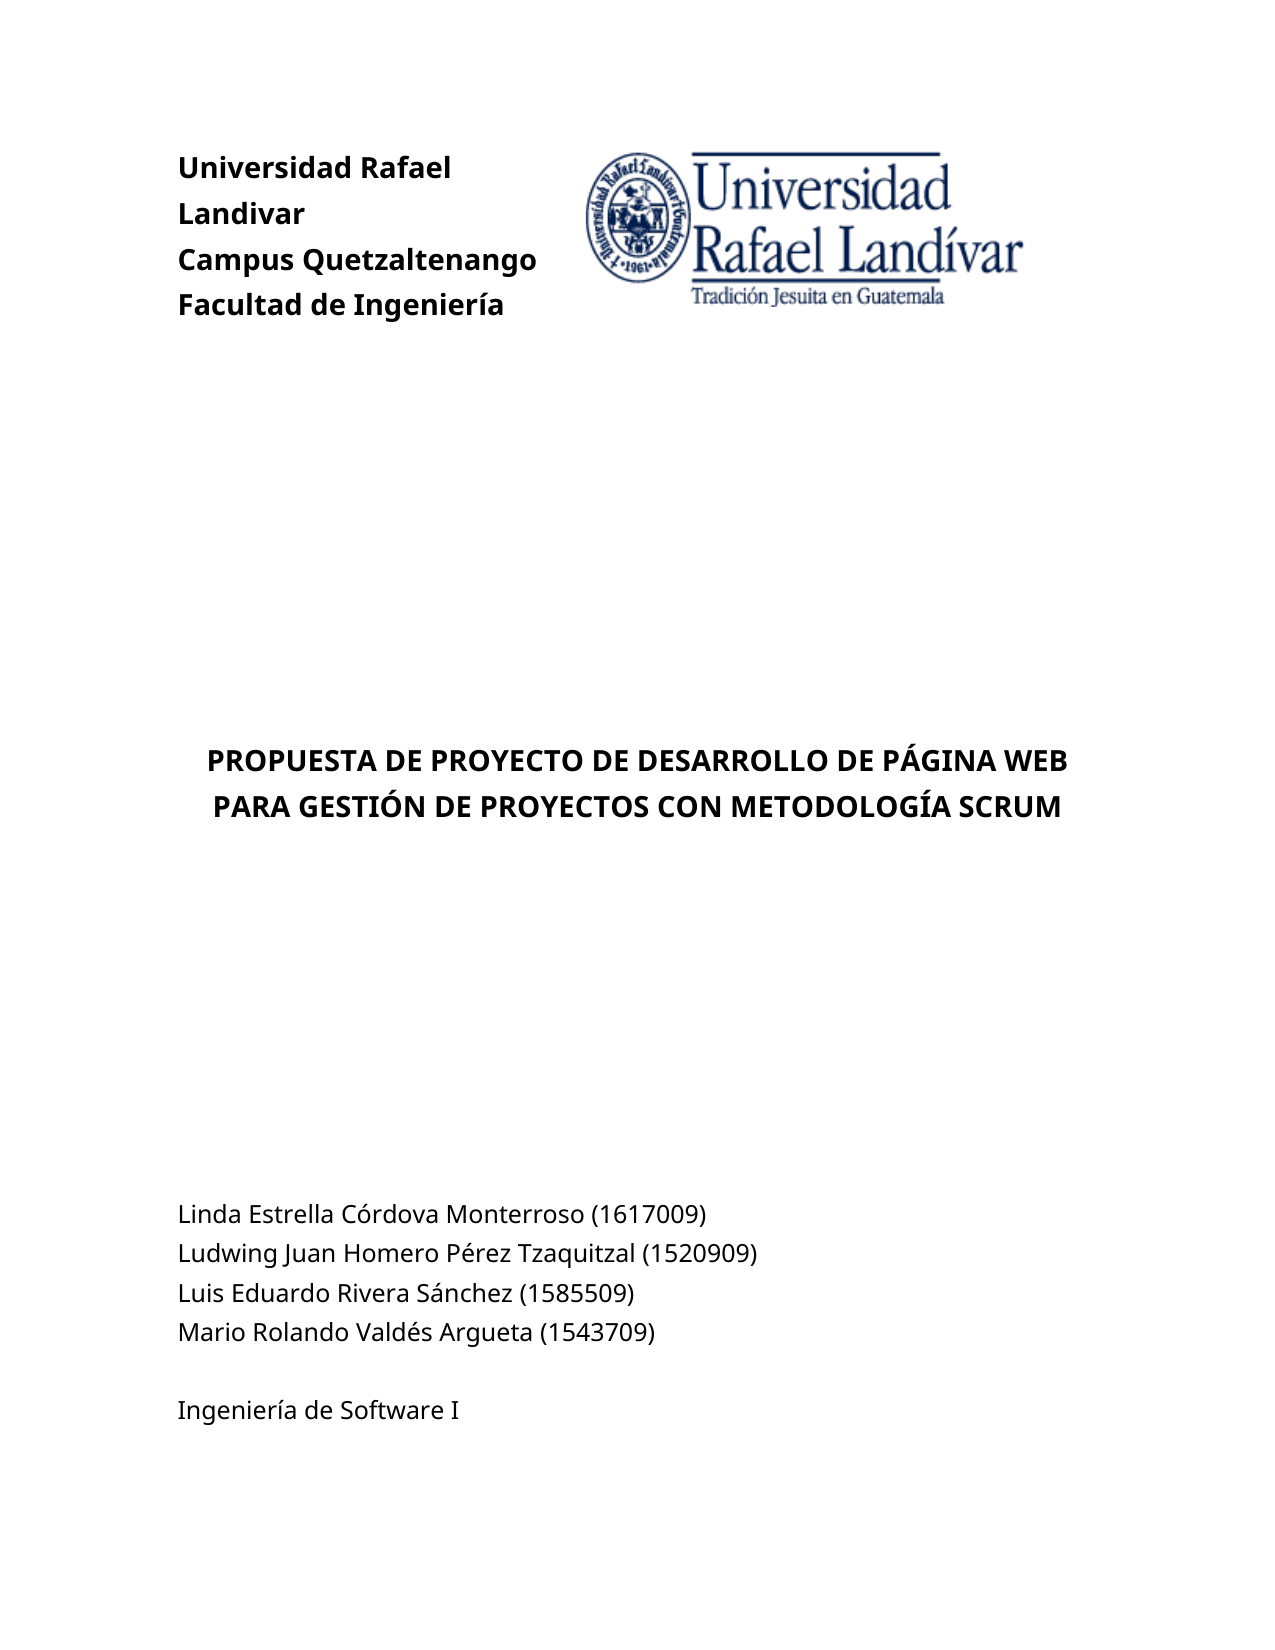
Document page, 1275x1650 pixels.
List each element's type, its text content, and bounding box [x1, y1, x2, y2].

text [1034, 239, 1098, 278]
text PROPUESTA DE PROYECTO DE DESARROLLO DE PÁGINA WEB PARA GESTIÓN DE PROYECTOS CON METODOLOGÍA SCRUM [177, 741, 1098, 826]
text Universidad Rafael Landivar [177, 148, 1098, 233]
text Luis Eduardo Rivera Sánchez (1585509) [177, 1275, 1098, 1309]
text Facultad de Ingeniería [177, 284, 1098, 324]
picture [583, 150, 1034, 307]
text Ingeniería de Software I [177, 1393, 1098, 1427]
text Ludwing Juan Homero Pérez Tzaquitzal (1520909) [177, 1236, 1098, 1270]
text Linda Estrella Córdova Monterroso (1617009) [177, 1197, 1098, 1231]
text Mario Rolando Valdés Argueta (1543709) [177, 1314, 1098, 1348]
text Campus Quetzaltenango [177, 239, 583, 278]
